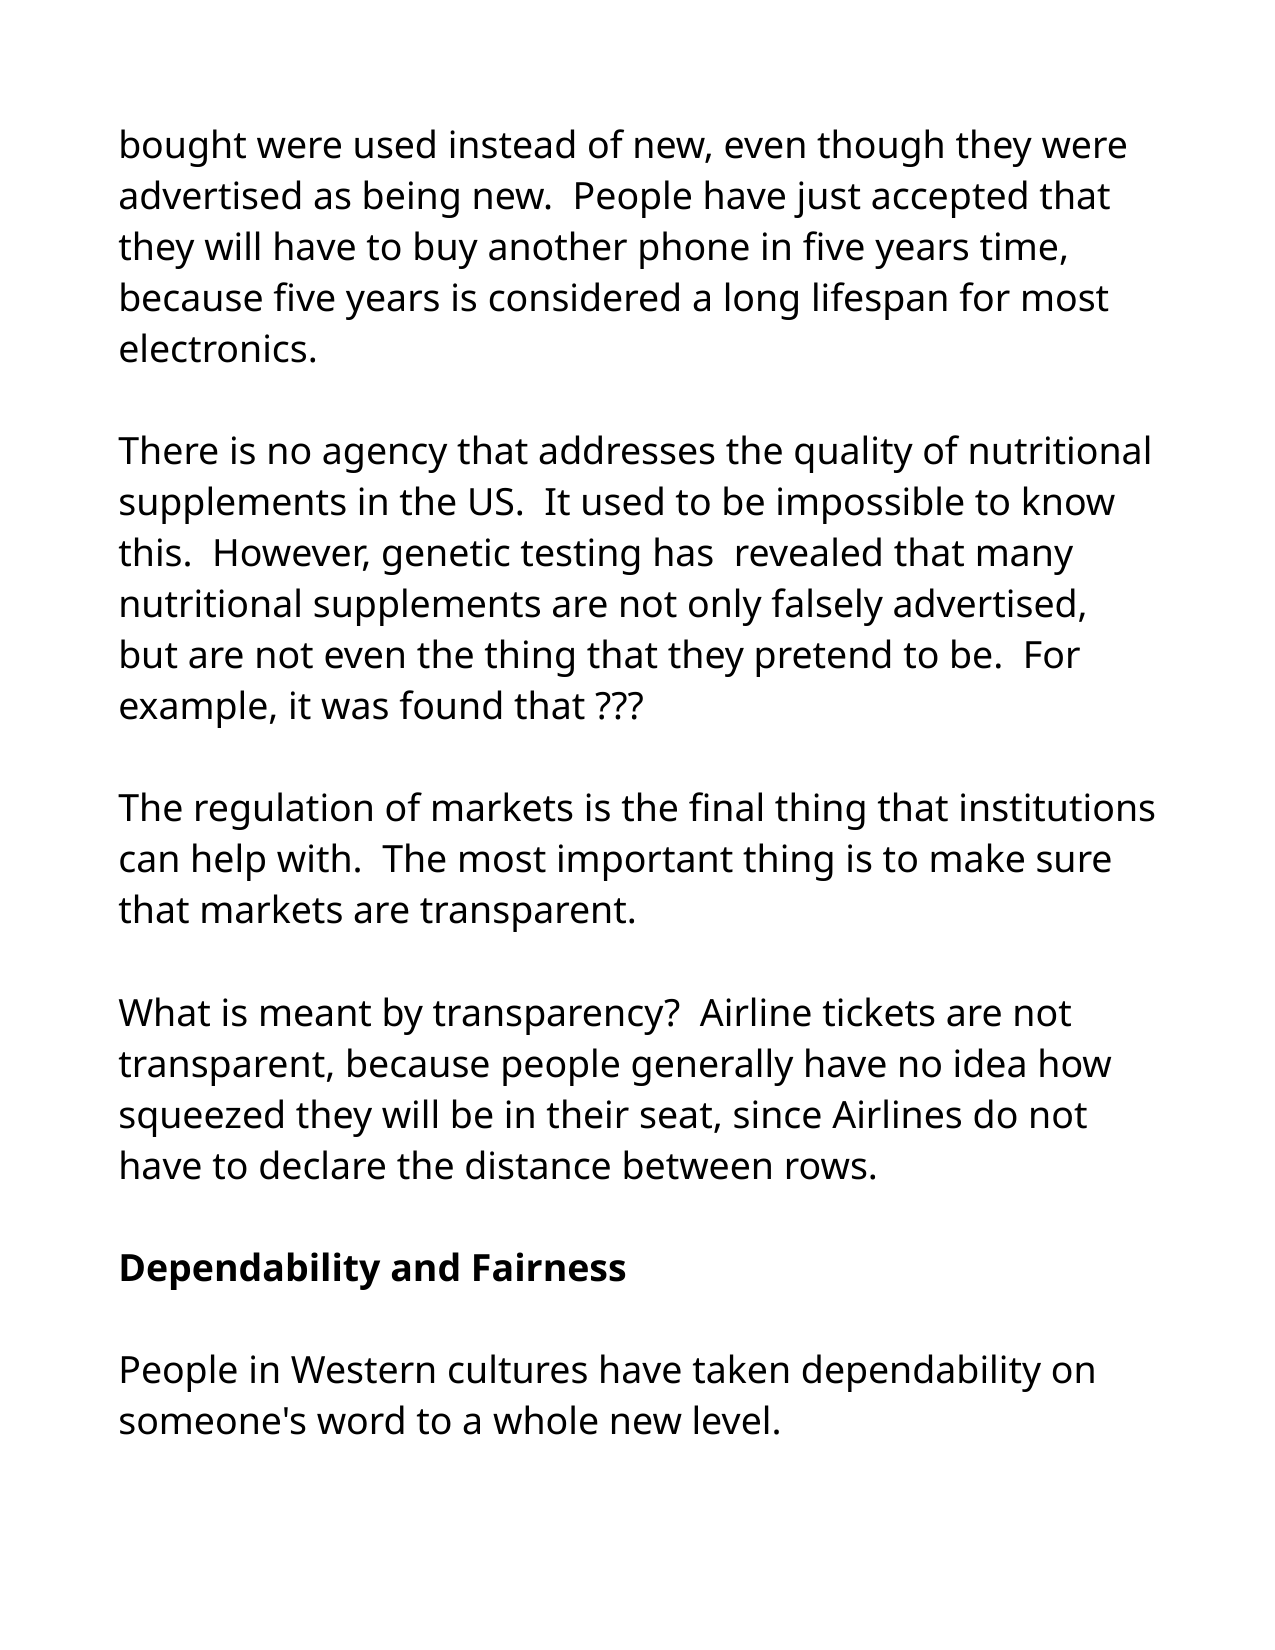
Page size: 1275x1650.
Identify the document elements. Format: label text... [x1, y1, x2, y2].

text There is no agency that addresses the quality of nutritional supplements in the US. It used to be impossible to know this. However, genetic testing has revealed that many nutritional supplements are not only falsely advertised, but are not even the thing that they pretend to be. For example, it was found that ??? [118, 424, 1157, 731]
text What is meant by transparency? Airline tickets are not transparent, because people generally have no idea how squeezed they will be in their seat, since Airlines do not have to declare the distance between rows. [118, 986, 1157, 1190]
text bought were used instead of new, even though they were advertised as being new. People have just accepted that they will have to buy another phone in five years time, because five years is considered a long lifespan for most electronics. [118, 118, 1157, 373]
text Dependability and Fairness [118, 1241, 1157, 1292]
text The regulation of markets is the final thing that institutions can help with. The most important thing is to make sure that markets are transparent. [118, 782, 1157, 935]
text People in Western cultures have taken dependability on someone's word to a whole new level. [118, 1343, 1157, 1445]
